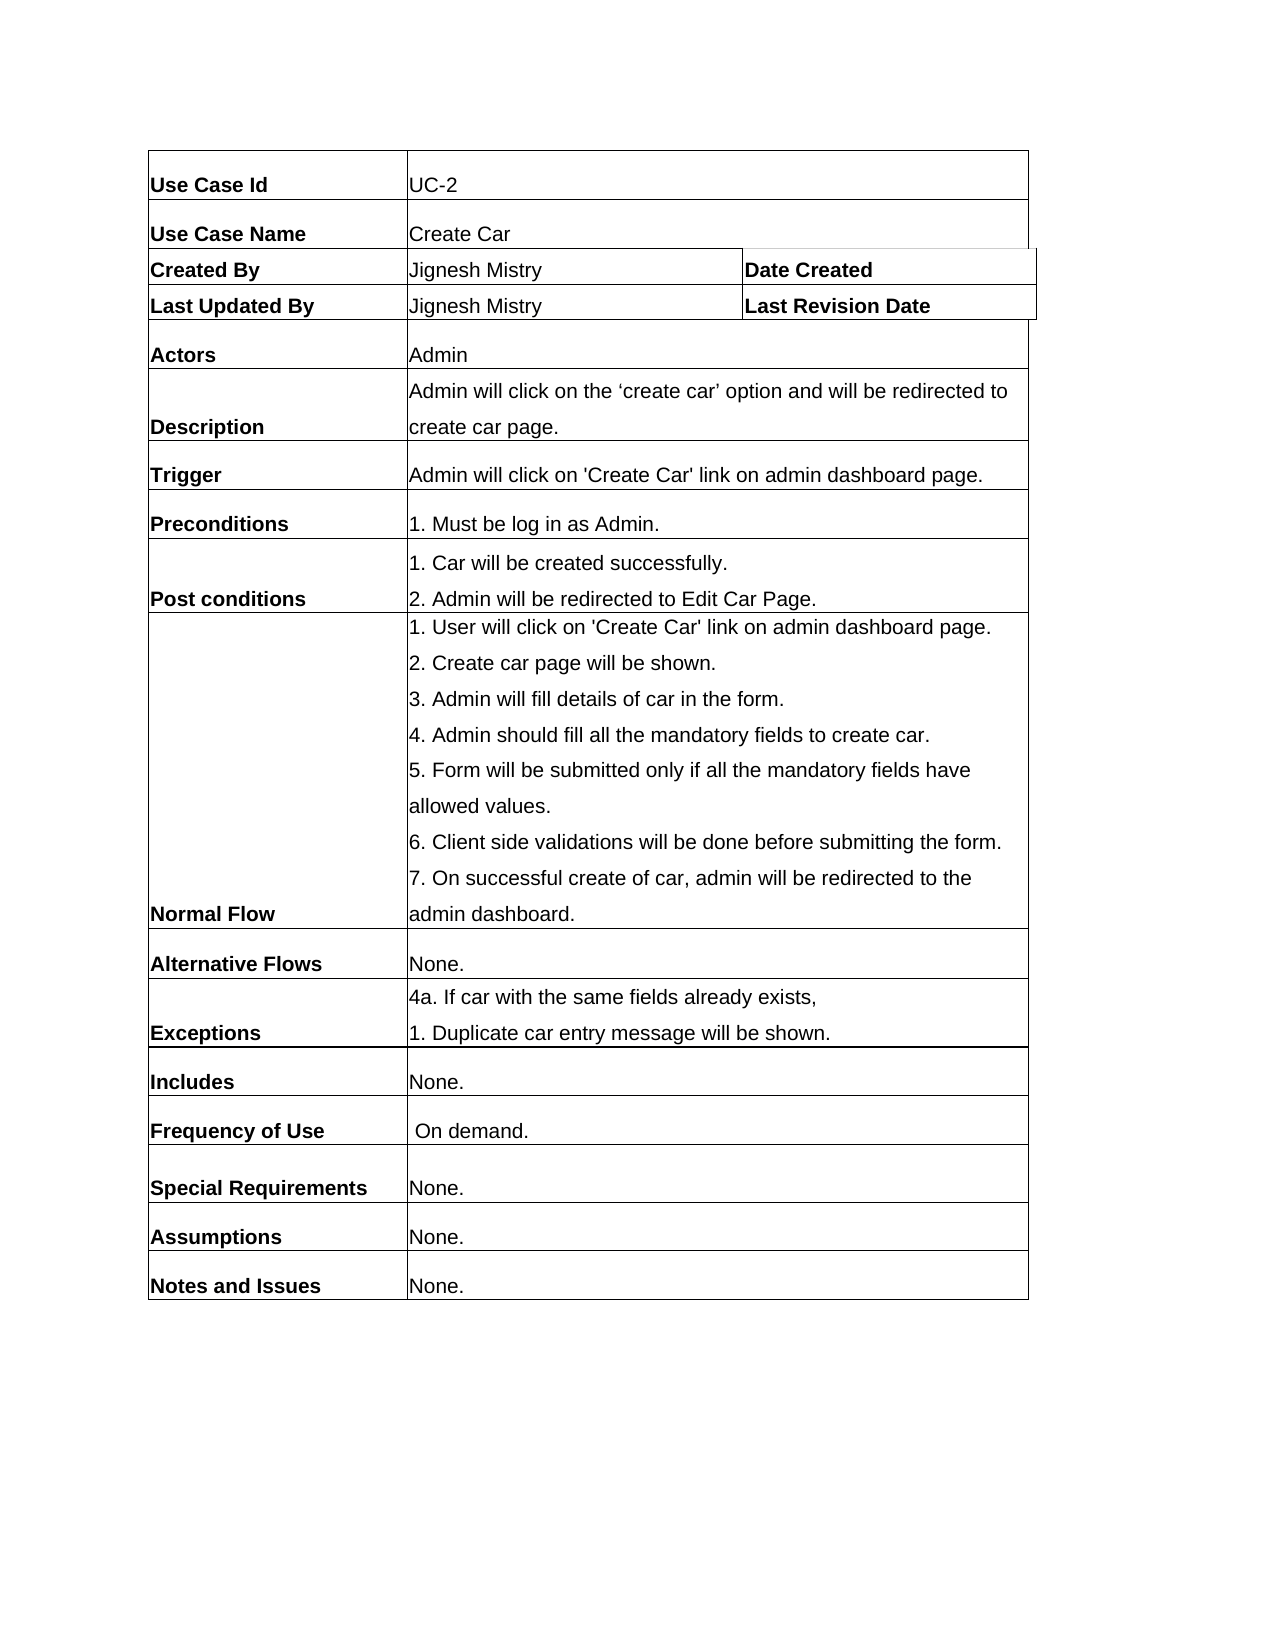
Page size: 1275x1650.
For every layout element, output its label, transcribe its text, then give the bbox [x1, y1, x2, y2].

table_cell Notes and Issues [149, 1251, 407, 1299]
table_header [1029, 150, 1036, 199]
table_cell Alternative Flows [149, 929, 407, 978]
table_cell Includes [149, 1048, 407, 1095]
table_cell Use Case Name [149, 200, 407, 248]
table_cell Description [149, 369, 407, 440]
table_cell Frequency of Use [149, 1096, 407, 1144]
table_cell [1029, 1202, 1036, 1250]
table_cell Last Revision Date [743, 285, 1036, 319]
table_cell [1029, 1095, 1036, 1144]
table_cell Assumptions [149, 1203, 407, 1250]
table_cell [1029, 368, 1036, 440]
table_header Use Case Id [149, 151, 407, 199]
table_cell [1029, 1144, 1036, 1202]
table_cell [1029, 612, 1036, 928]
table_cell Admin will click on 'Create Car' link on admin dashboard page. [408, 441, 1028, 489]
table_cell [1029, 1046, 1036, 1095]
table_cell 1. Car will be created successfully. 2. Admin will be redirected to Edit Car Page. [408, 539, 1028, 612]
table_cell [1029, 928, 1036, 978]
table_cell 1. Must be log in as Admin. [408, 490, 1028, 538]
table_cell Special Requirements [149, 1145, 407, 1202]
table_header UC-2 [408, 151, 1028, 199]
table_cell 4a. If car with the same fields already exists, 1. Duplicate car entry message will be shown. [408, 979, 1028, 1046]
table_cell On demand. [408, 1096, 1028, 1144]
table_cell Admin will click on the ‘create car’ option and will be redirected to create car page. [408, 369, 1028, 440]
table_cell Post conditions [149, 539, 407, 612]
table_cell [1029, 489, 1036, 538]
table_cell Actors [149, 320, 407, 368]
table_cell [1029, 538, 1036, 612]
table_cell None. [408, 1251, 1028, 1299]
table_cell Create Car [408, 200, 1028, 248]
table_cell None. [408, 1048, 1028, 1095]
table_cell [1029, 440, 1036, 489]
table_cell Date Created [743, 249, 1036, 283]
table_cell [1029, 320, 1036, 368]
table_cell Normal Flow [149, 613, 407, 928]
table_cell [1029, 1250, 1036, 1299]
table_cell [1029, 199, 1036, 248]
table_cell 1. User will click on 'Create Car' link on admin dashboard page. 2. Create car page will be shown. 3. Admin will fill details of car in the form. 4. Admin should fill all the mandatory fields to create car. 5. Form will be submitted only if all the mandatory fields have allowed values. 6. Client side validations will be done before submitting the form. 7. On successful create of car, admin will be redirected to the admin dashboard. [408, 613, 1028, 928]
table_cell Admin [408, 320, 1028, 368]
table_cell None. [408, 929, 1028, 978]
table_cell Exceptions [149, 979, 407, 1046]
table_cell Trigger [149, 441, 407, 489]
table_cell None. [408, 1145, 1028, 1202]
table_cell Created By [149, 249, 407, 283]
table_cell Last Updated By [149, 285, 407, 319]
table_cell Jignesh Mistry [408, 285, 742, 319]
table_cell Preconditions [149, 490, 407, 538]
table_cell None. [408, 1203, 1028, 1250]
table_cell [1029, 978, 1036, 1046]
table_cell Jignesh Mistry [408, 249, 742, 283]
